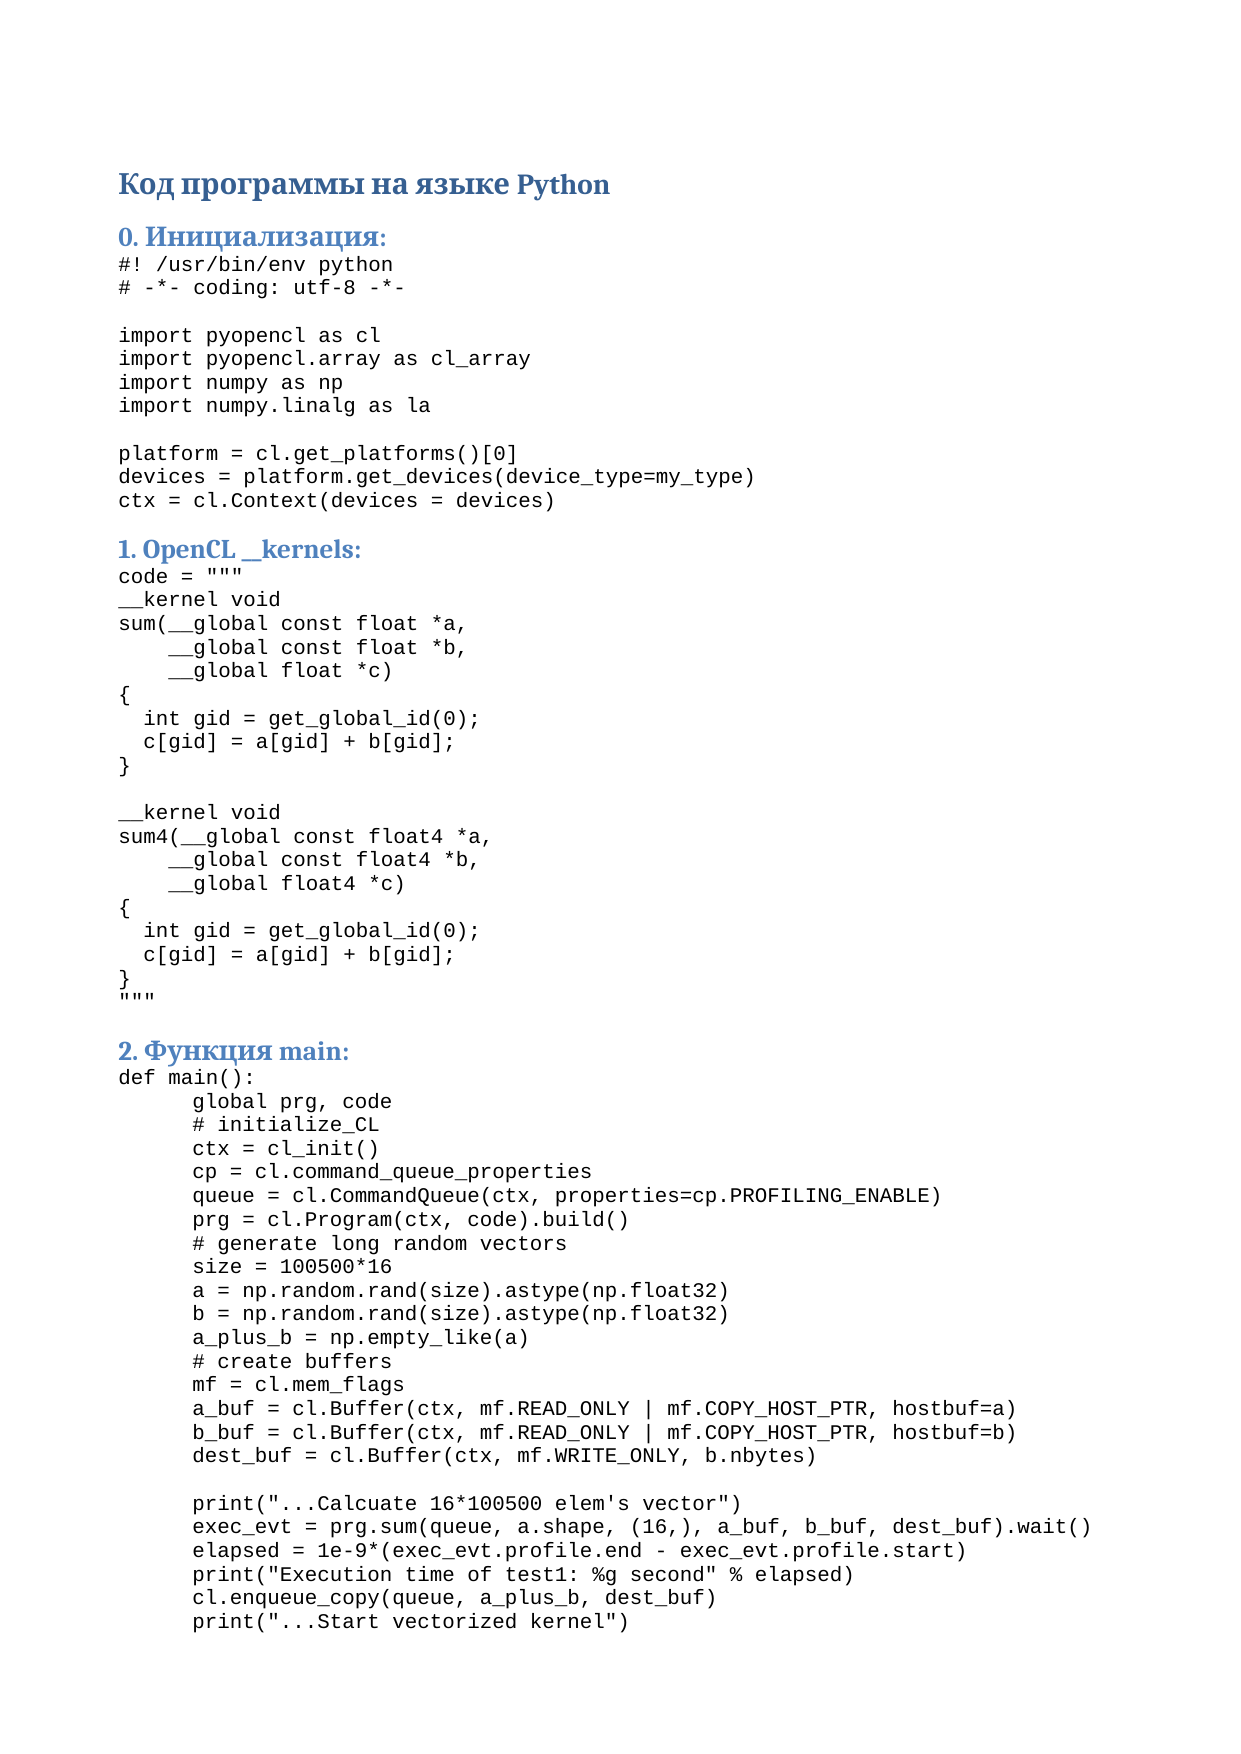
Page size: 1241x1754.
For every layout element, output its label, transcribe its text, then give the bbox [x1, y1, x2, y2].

text def main(): [118, 1067, 1122, 1091]
text __global float4 *c) [118, 873, 1122, 897]
text __global const float4 *b, [118, 849, 1122, 873]
text import pyopencl.array as cl_array [118, 348, 1122, 372]
text cp = cl.command_queue_properties [118, 1162, 1122, 1185]
text __kernel void [118, 589, 1122, 613]
text a = np.random.rand(size).astype(np.float32) [118, 1280, 1122, 1303]
text ctx = cl_init() [118, 1138, 1122, 1162]
text b = np.random.rand(size).astype(np.float32) [118, 1303, 1122, 1327]
text # generate long random vectors [118, 1232, 1122, 1256]
text devices = platform.get_devices(device_type=my_type) [118, 466, 1122, 490]
text sum4(__global const float4 *a, [118, 826, 1122, 849]
subtitle 2. Функция main: [118, 1036, 1122, 1067]
text dest_buf = cl.Buffer(ctx, mf.WRITE_ONLY, b.nbytes) [118, 1445, 1122, 1469]
text # create buffers [118, 1351, 1122, 1374]
text import pyopencl as cl [118, 324, 1122, 348]
text print("...Calcuate 16*100500 elem's vector") [118, 1493, 1122, 1516]
text print("Execution time of test1: %g second" % elapsed) [118, 1563, 1122, 1587]
text size = 100500*16 [118, 1256, 1122, 1280]
text # -*- coding: utf-8 -*- [118, 277, 1122, 301]
text queue = cl.CommandQueue(ctx, properties=cp.PROFILING_ENABLE) [118, 1185, 1122, 1209]
text #! /usr/bin/env python [118, 254, 1122, 277]
text prg = cl.Program(ctx, code).build() [118, 1209, 1122, 1232]
text exec_evt = prg.sum(queue, a.shape, (16,), a_buf, b_buf, dest_buf).wait() [118, 1516, 1122, 1540]
text a_plus_b = np.empty_like(a) [118, 1327, 1122, 1351]
text a_buf = cl.Buffer(ctx, mf.READ_ONLY | mf.COPY_HOST_PTR, hostbuf=a) [118, 1398, 1122, 1422]
subtitle Код программы на языке Python [118, 168, 1122, 202]
text int gid = get_global_id(0); [118, 920, 1122, 944]
text print("...Start vectorized kernel") [118, 1611, 1122, 1634]
text } [118, 968, 1122, 991]
text cl.enqueue_copy(queue, a_plus_b, dest_buf) [118, 1587, 1122, 1611]
text code = """ [118, 566, 1122, 589]
text } [118, 755, 1122, 778]
text import numpy.linalg as la [118, 396, 1122, 419]
text __global float *c) [118, 660, 1122, 684]
text b_buf = cl.Buffer(ctx, mf.READ_ONLY | mf.COPY_HOST_PTR, hostbuf=b) [118, 1422, 1122, 1445]
text sum(__global const float *a, [118, 613, 1122, 637]
subtitle 1. OpenCL __kernels: [118, 534, 1122, 566]
text ctx = cl.Context(devices = devices) [118, 490, 1122, 514]
text mf = cl.mem_flags [118, 1374, 1122, 1398]
text int gid = get_global_id(0); [118, 708, 1122, 731]
text import numpy as np [118, 372, 1122, 396]
text platform = cl.get_platforms()[0] [118, 443, 1122, 466]
text global prg, code [118, 1091, 1122, 1114]
text # initialize_CL [118, 1114, 1122, 1138]
text __global const float *b, [118, 637, 1122, 660]
text { [118, 684, 1122, 708]
text __kernel void [118, 802, 1122, 826]
text c[gid] = a[gid] + b[gid]; [118, 944, 1122, 968]
text c[gid] = a[gid] + b[gid]; [118, 731, 1122, 755]
text { [118, 897, 1122, 920]
subtitle 0. Инициализация: [118, 222, 1122, 254]
text """ [118, 991, 1122, 1015]
text elapsed = 1e-9*(exec_evt.profile.end - exec_evt.profile.start) [118, 1540, 1122, 1563]
